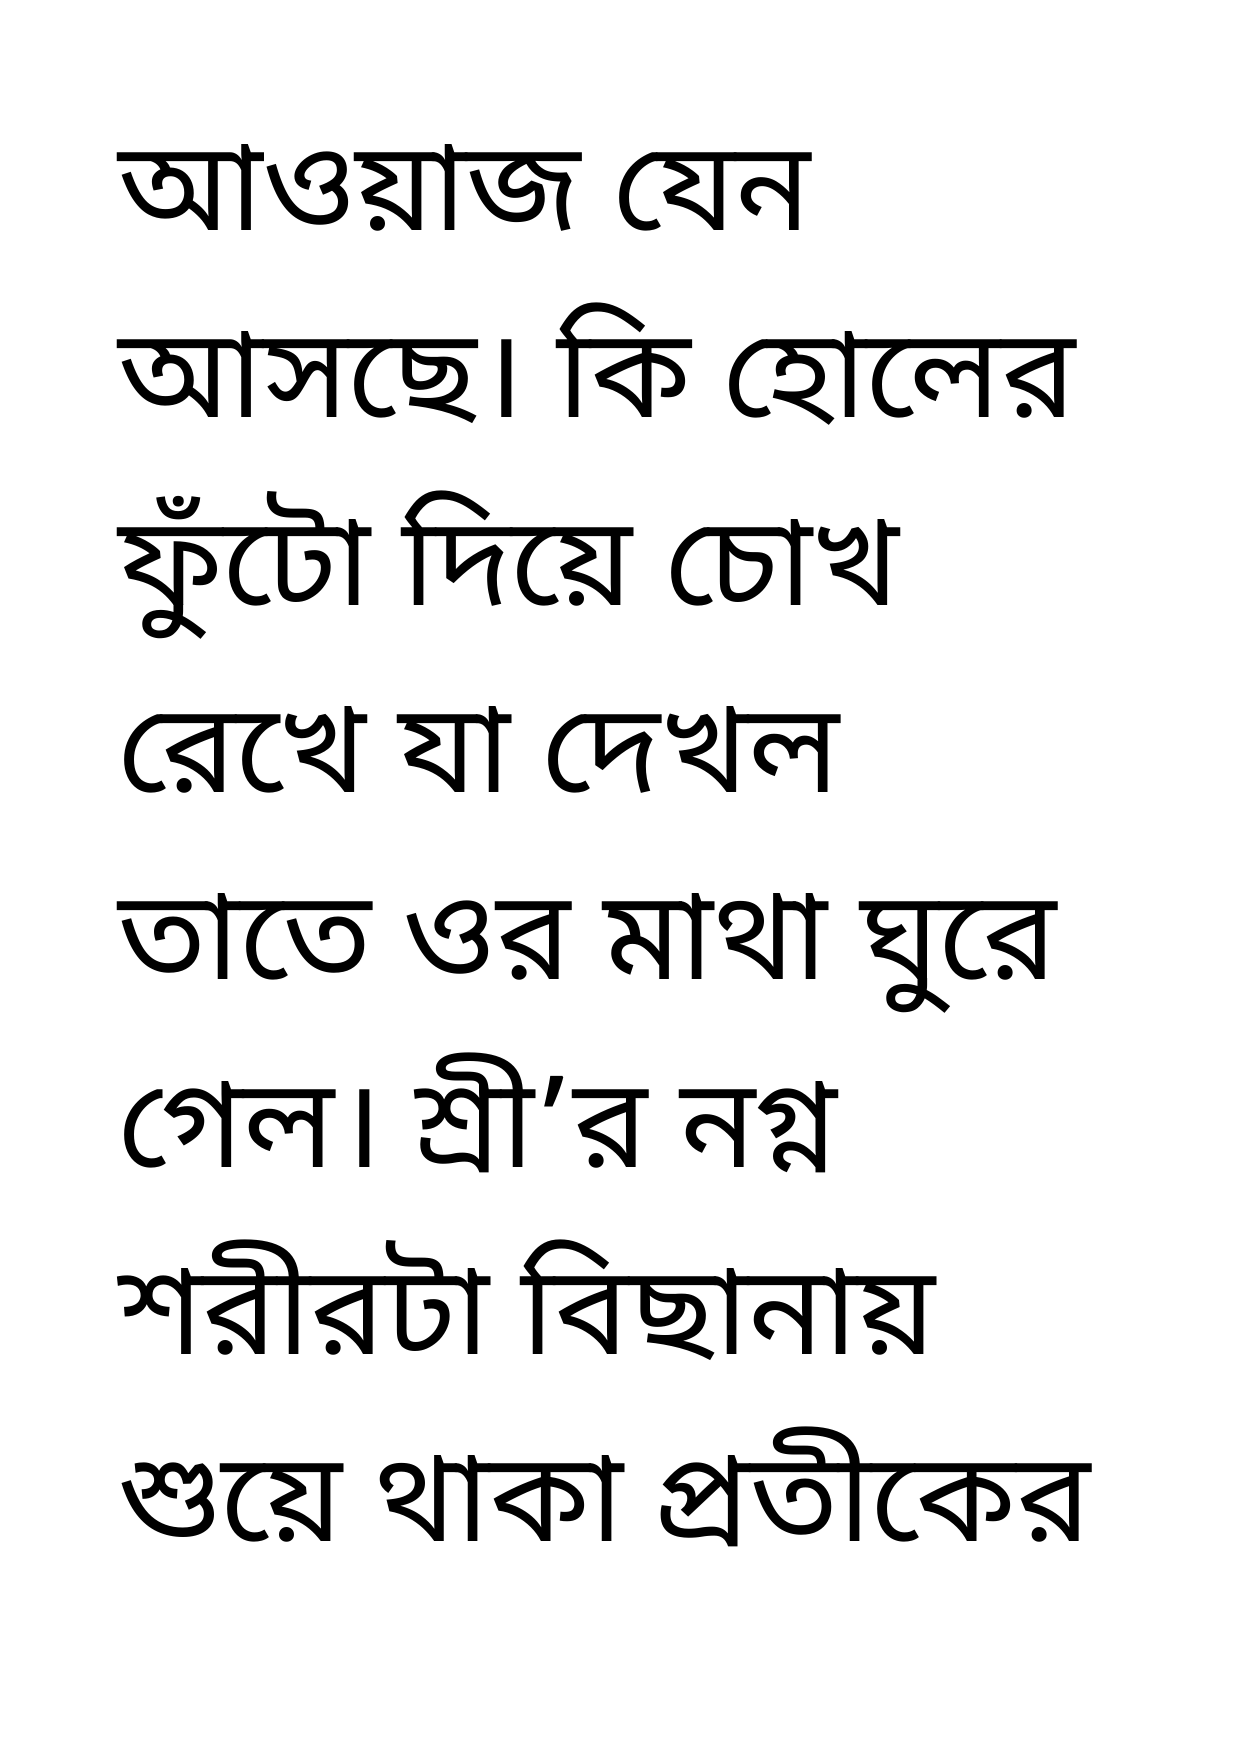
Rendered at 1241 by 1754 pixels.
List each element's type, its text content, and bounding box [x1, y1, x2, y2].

text আওয়াজ যেন আসছে। কি হোলের ফুঁটো দিয়ে চোখ রেখে যা দেখল তাতে ওর মাথা ঘুরে গেল। শ্রী’র নগ্ন শরীরটা বিছানায় শুয়ে থাকা প্রতীকের [118, 118, 1122, 1593]
